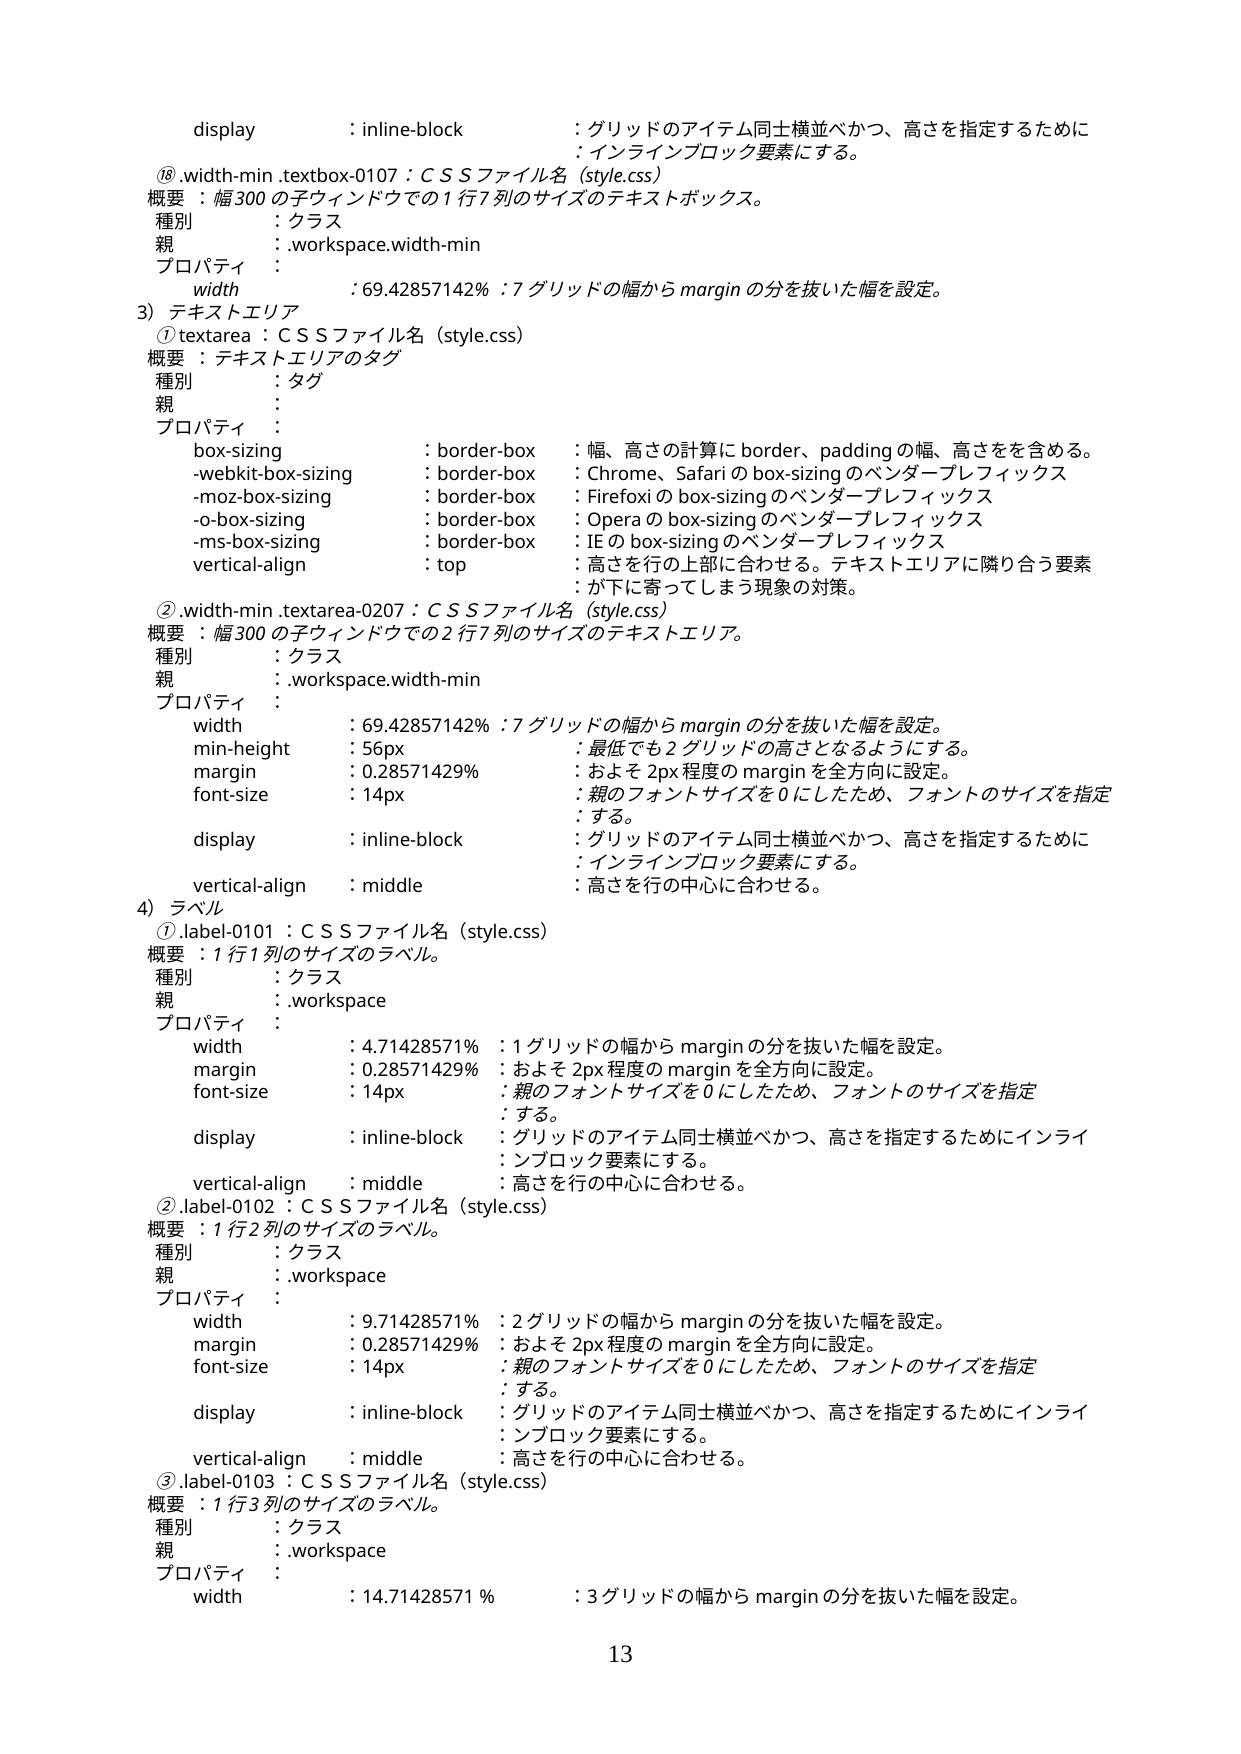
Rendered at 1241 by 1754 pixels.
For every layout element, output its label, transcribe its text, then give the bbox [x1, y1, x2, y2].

text ② .width-min .textarea-0207：ＣＳＳファイル名（style.css） [118, 599, 1122, 622]
text 親 ：.workspace [118, 1264, 1122, 1287]
text min-height ：56px ：最低でも2グリッドの高さとなるようにする。 [118, 737, 1122, 760]
text ：ンブロック要素にする。 [118, 1424, 1122, 1447]
text プロパティ ： [118, 1562, 1122, 1585]
text ：インラインブロック要素にする。 [118, 851, 1122, 874]
text 3）テキストエリア [118, 301, 1122, 324]
text display ：inline-block ：グリッドのアイテム同士横並べかつ、高さを指定するためにインライ [118, 1401, 1122, 1424]
text ⑱ .width-min .textbox-0107：ＣＳＳファイル名（style.css） [118, 164, 1122, 187]
text 概要 ：幅300の子ウィンドウでの1行7列のサイズのテキストボックス。 [118, 187, 1122, 210]
text 種別 ：タグ [118, 370, 1122, 393]
text -webkit-box-sizing ：border-box ：Chrome、Safariのbox-sizingのベンダープレフィックス [118, 462, 1122, 485]
text プロパティ ： [118, 416, 1122, 439]
text width ：4.71428571% ：1グリッドの幅からmarginの分を抜いた幅を設定。 [118, 1035, 1122, 1058]
text vertical-align ：top ：高さを行の上部に合わせる。テキストエリアに隣り合う要素 [118, 553, 1122, 576]
text font-size ：14px ：親のフォントサイズを0にしたため、フォントのサイズを指定 [118, 1081, 1122, 1103]
text 種別 ：クラス [118, 1516, 1122, 1539]
text プロパティ ： [118, 1012, 1122, 1035]
text ③ .label-0103 ：ＣＳＳファイル名（style.css） [118, 1470, 1122, 1493]
text 種別 ：クラス [118, 966, 1122, 989]
text 親 ：.workspace [118, 989, 1122, 1012]
text display ：inline-block ：グリッドのアイテム同士横並べかつ、高さを指定するために [118, 828, 1122, 851]
text width ：14.71428571 % ：3グリッドの幅からmarginの分を抜いた幅を設定。 [118, 1585, 1122, 1608]
text width ：69.42857142% ：7グリッドの幅からmarginの分を抜いた幅を設定。 [118, 714, 1122, 737]
text プロパティ ： [118, 1287, 1122, 1310]
text vertical-align ：middle ：高さを行の中心に合わせる。 [118, 1447, 1122, 1470]
text 4）ラベル [118, 897, 1122, 920]
text font-size ：14px ：親のフォントサイズを0にしたため、フォントのサイズを指定 [118, 1356, 1122, 1378]
text 種別 ：クラス [118, 210, 1122, 233]
text ：する。 [118, 1378, 1122, 1401]
text margin ：0.28571429% ：およそ2px程度のmarginを全方向に設定。 [118, 760, 1122, 783]
text width ：9.71428571% ：2グリッドの幅からmarginの分を抜いた幅を設定。 [118, 1310, 1122, 1333]
text margin ：0.28571429% ：およそ2px程度のmarginを全方向に設定。 [118, 1333, 1122, 1356]
text font-size ：14px ：親のフォントサイズを0にしたため、フォントのサイズを指定 [118, 783, 1122, 806]
text 親 ：.workspace [118, 1539, 1122, 1562]
text display ：inline-block ：グリッドのアイテム同士横並べかつ、高さを指定するために [118, 118, 1122, 141]
text width ：69.42857142% ：7グリッドの幅からmarginの分を抜いた幅を設定。 [118, 278, 1122, 301]
text ：ンブロック要素にする。 [118, 1149, 1122, 1172]
text ① textarea ：ＣＳＳファイル名（style.css） [118, 324, 1122, 347]
text 種別 ：クラス [118, 645, 1122, 668]
text -o-box-sizing ：border-box ：Operaのbox-sizingのベンダープレフィックス [118, 508, 1122, 531]
text 種別 ：クラス [118, 1241, 1122, 1264]
text ② .label-0102 ：ＣＳＳファイル名（style.css） [118, 1195, 1122, 1218]
text margin ：0.28571429% ：およそ2px程度のmarginを全方向に設定。 [118, 1058, 1122, 1081]
text -moz-box-sizing ：border-box ：Firefoxiのbox-sizingのベンダープレフィックス [118, 485, 1122, 508]
text 親 ： [118, 393, 1122, 416]
text display ：inline-block ：グリッドのアイテム同士横並べかつ、高さを指定するためにインライ [118, 1126, 1122, 1149]
text 親 ：.workspace.width-min [118, 233, 1122, 256]
text ：する。 [118, 1103, 1122, 1126]
text プロパティ ： [118, 256, 1122, 278]
text 親 ：.workspace.width-min [118, 668, 1122, 691]
text 概要 ：1行1列のサイズのラベル。 [118, 943, 1122, 966]
text vertical-align ：middle ：高さを行の中心に合わせる。 [118, 1172, 1122, 1195]
text プロパティ ： [118, 691, 1122, 714]
text box-sizing ：border-box ：幅、高さの計算にborder、paddingの幅、高さをを含める。 [118, 439, 1122, 462]
text vertical-align ：middle ：高さを行の中心に合わせる。 [118, 874, 1122, 897]
text 概要 ：1行2列のサイズのラベル。 [118, 1218, 1122, 1241]
text ：が下に寄ってしまう現象の対策。 [118, 576, 1122, 599]
text 概要 ：テキストエリアのタグ [118, 347, 1122, 370]
text 概要 ：1行3列のサイズのラベル。 [118, 1493, 1122, 1516]
text ：インラインブロック要素にする。 [118, 141, 1122, 164]
text 概要 ：幅300の子ウィンドウでの2行7列のサイズのテキストエリア。 [118, 622, 1122, 645]
text -ms-box-sizing ：border-box ：IEのbox-sizingのベンダープレフィックス [118, 531, 1122, 553]
text ：する。 [118, 806, 1122, 828]
text ① .label-0101 ：ＣＳＳファイル名（style.css） [118, 920, 1122, 943]
